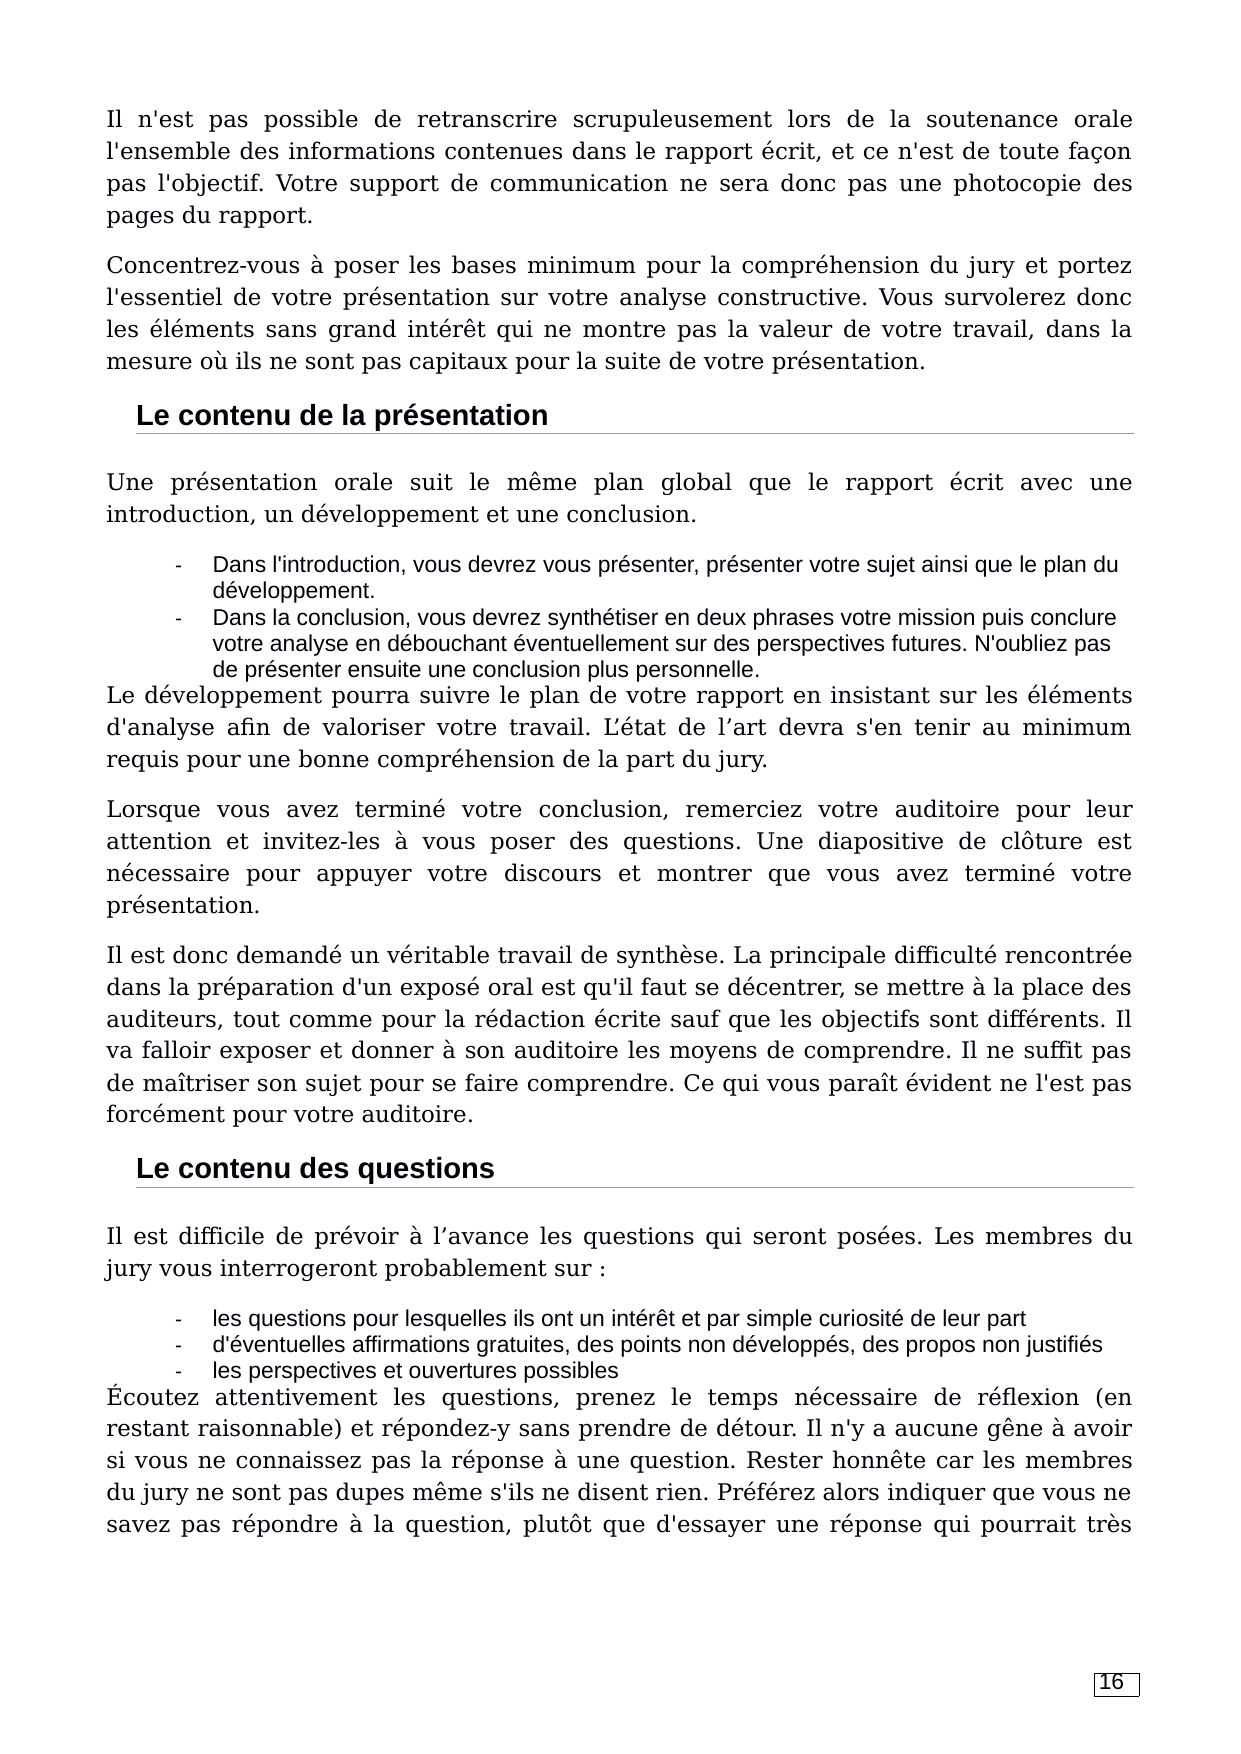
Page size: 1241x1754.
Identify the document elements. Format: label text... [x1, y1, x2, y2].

text Écoutez attentivement les questions, prenez le temps nécessaire de réflexion (en restant raisonnable) et répondez-y sans prendre de détour. Il n'y a aucune gêne à avoir si vous ne connaissez pas la réponse à une question. Rester honnête car les membres du jury ne sont pas dupes même s'ils ne disent rien. Préférez alors indiquer que vous ne savez pas répondre à la question, plutôt que d'essayer une réponse qui pourrait très [106, 1384, 1134, 1538]
text Il est donc demandé un véritable travail de synthèse. La principale difficulté rencontrée dans la préparation d'un exposé oral est qu'il faut se décentrer, se mettre à la place des auditeurs, tout comme pour la rédaction écrite sauf que les objectifs sont différents. Il va falloir exposer et donner à son auditoire les moyens de comprendre. Il ne suffit pas de maîtriser son sujet pour se faire comprendre. Ce qui vous paraît évident ne l'est pas forcément pour votre auditoire. [106, 942, 1134, 1128]
text Il n'est pas possible de retranscrire scrupuleusement lors de la soutenance orale l'ensemble des informations contenues dans le rapport écrit, et ce n'est de toute façon pas l'objectif. Votre support de communication ne sera donc pas une photocopie des pages du rapport. [106, 106, 1134, 229]
picture [1, 1688, 1239, 1720]
text Il est difficile de prévoir à l’avance les questions qui seront posées. Les membres du jury vous interrogeront probablement sur : [106, 1223, 1134, 1282]
list les perspectives et ouvertures possibles [175, 1357, 1134, 1384]
subtitle Le contenu de la présentation [136, 397, 1134, 433]
text Le développement pourra suivre le plan de votre rapport en insistant sur les éléments d'analyse afin de valoriser votre travail. L’état de l’art devra s'en tenir au minimum requis pour une bonne compréhension de la part du jury. [106, 682, 1134, 773]
text Une présentation orale suit le même plan global que le rapport écrit avec une introduction, un développement et une conclusion. [106, 469, 1134, 528]
subtitle Le contenu des questions [136, 1151, 1134, 1187]
text Concentrez-vous à poser les bases minimum pour la compréhension du jury et portez l'essentiel de votre présentation sur votre analyse constructive. Vous survolerez donc les éléments sans grand intérêt qui ne montre pas la valeur de votre travail, dans la mesure où ils ne sont pas capitaux pour la suite de votre présentation. [106, 252, 1134, 374]
list les questions pour lesquelles ils ont un intérêt et par simple curiosité de leur part [175, 1304, 1134, 1331]
list Dans l'introduction, vous devrez vous présenter, présenter votre sujet ainsi que le plan du développement. [175, 551, 1134, 603]
list d'éventuelles affirmations gratuites, des points non développés, des propos non justifiés [175, 1331, 1134, 1357]
text Lorsque vous avez terminé votre conclusion, remerciez votre auditoire pour leur attention et invitez-les à vous poser des questions. Une diapositive de clôture est nécessaire pour appuyer votre discours et montrer que vous avez terminé votre présentation. [106, 796, 1134, 919]
list Dans la conclusion, vous devrez synthétiser en deux phrases votre mission puis conclure votre analyse en débouchant éventuellement sur des perspectives futures. N'oubliez pas de présenter ensuite une conclusion plus personnelle. [175, 603, 1134, 682]
